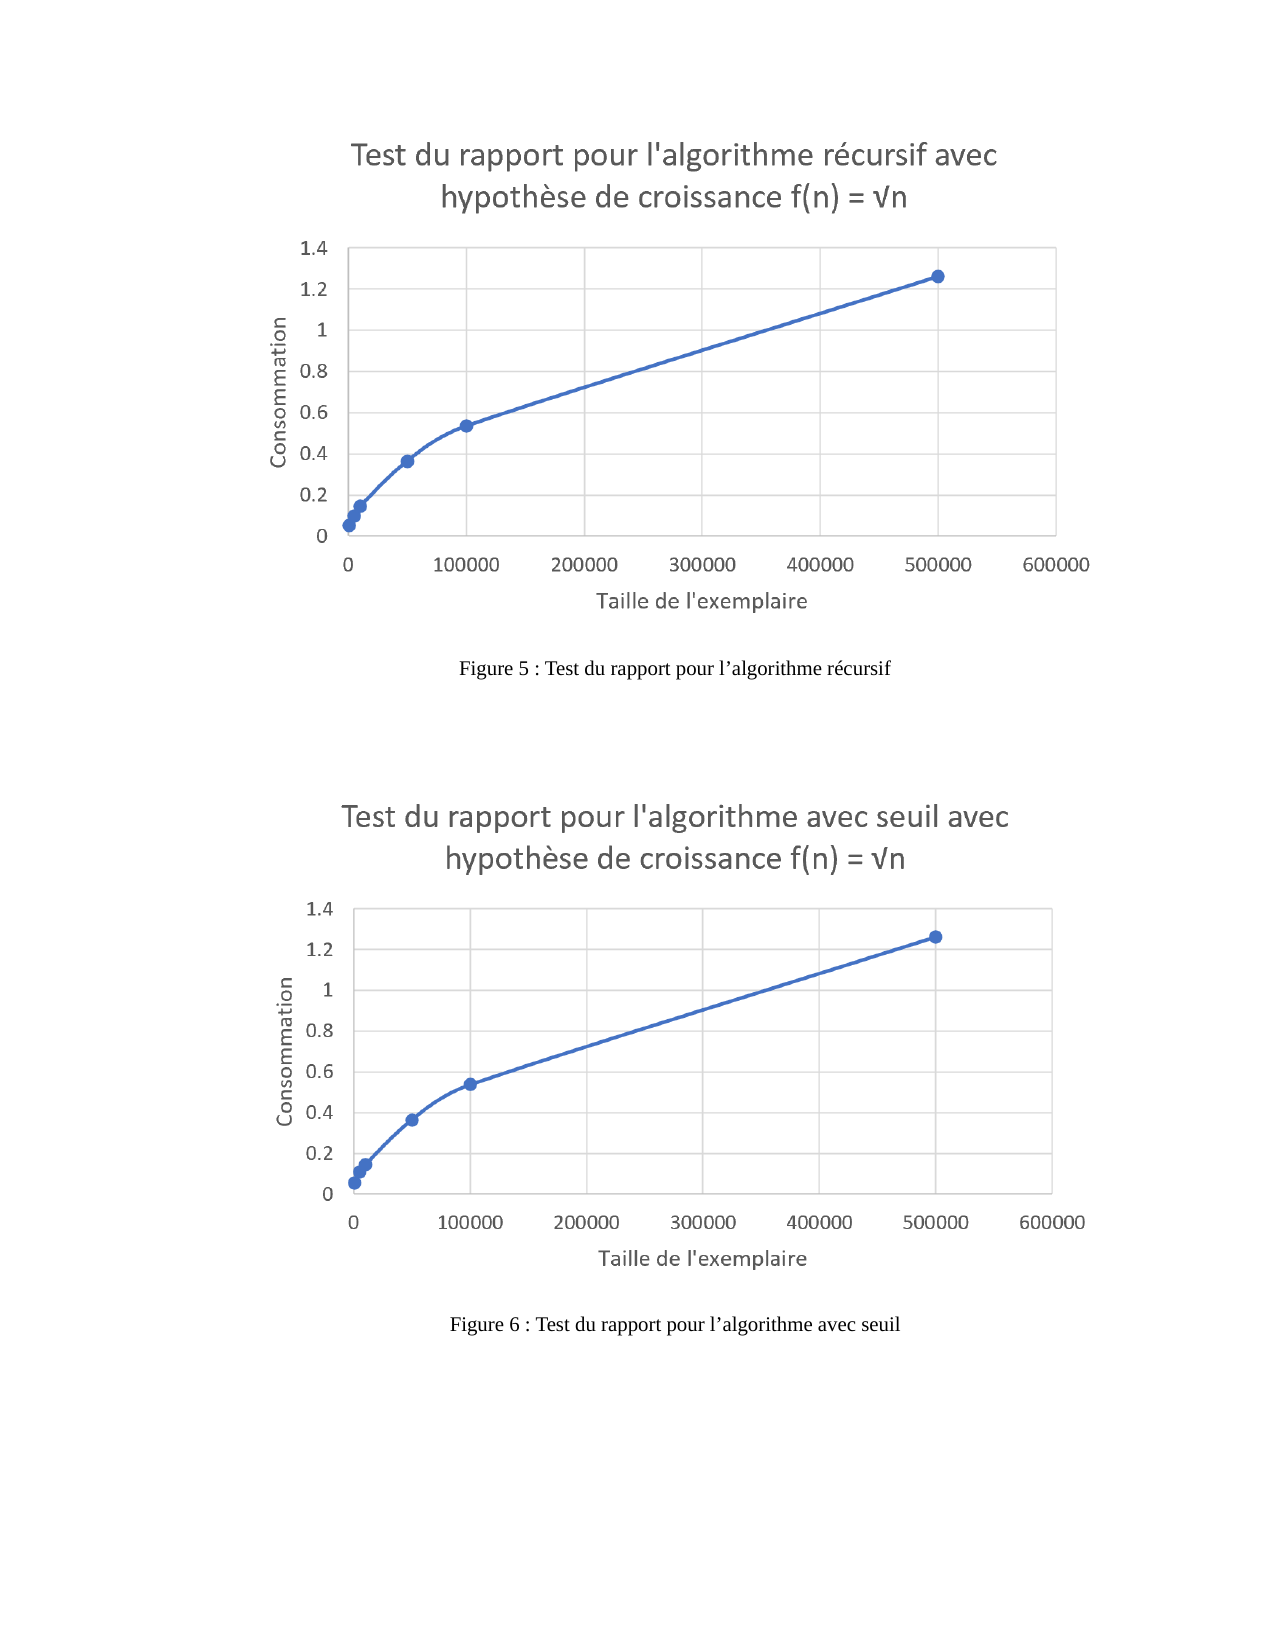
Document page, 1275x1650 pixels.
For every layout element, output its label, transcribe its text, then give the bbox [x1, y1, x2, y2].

text Figure 6 : Test du rapport pour l’algorithme avec seuil [118, 1312, 1157, 1336]
text Figure 5 : Test du rapport pour l’algorithme récursif [118, 656, 1157, 679]
